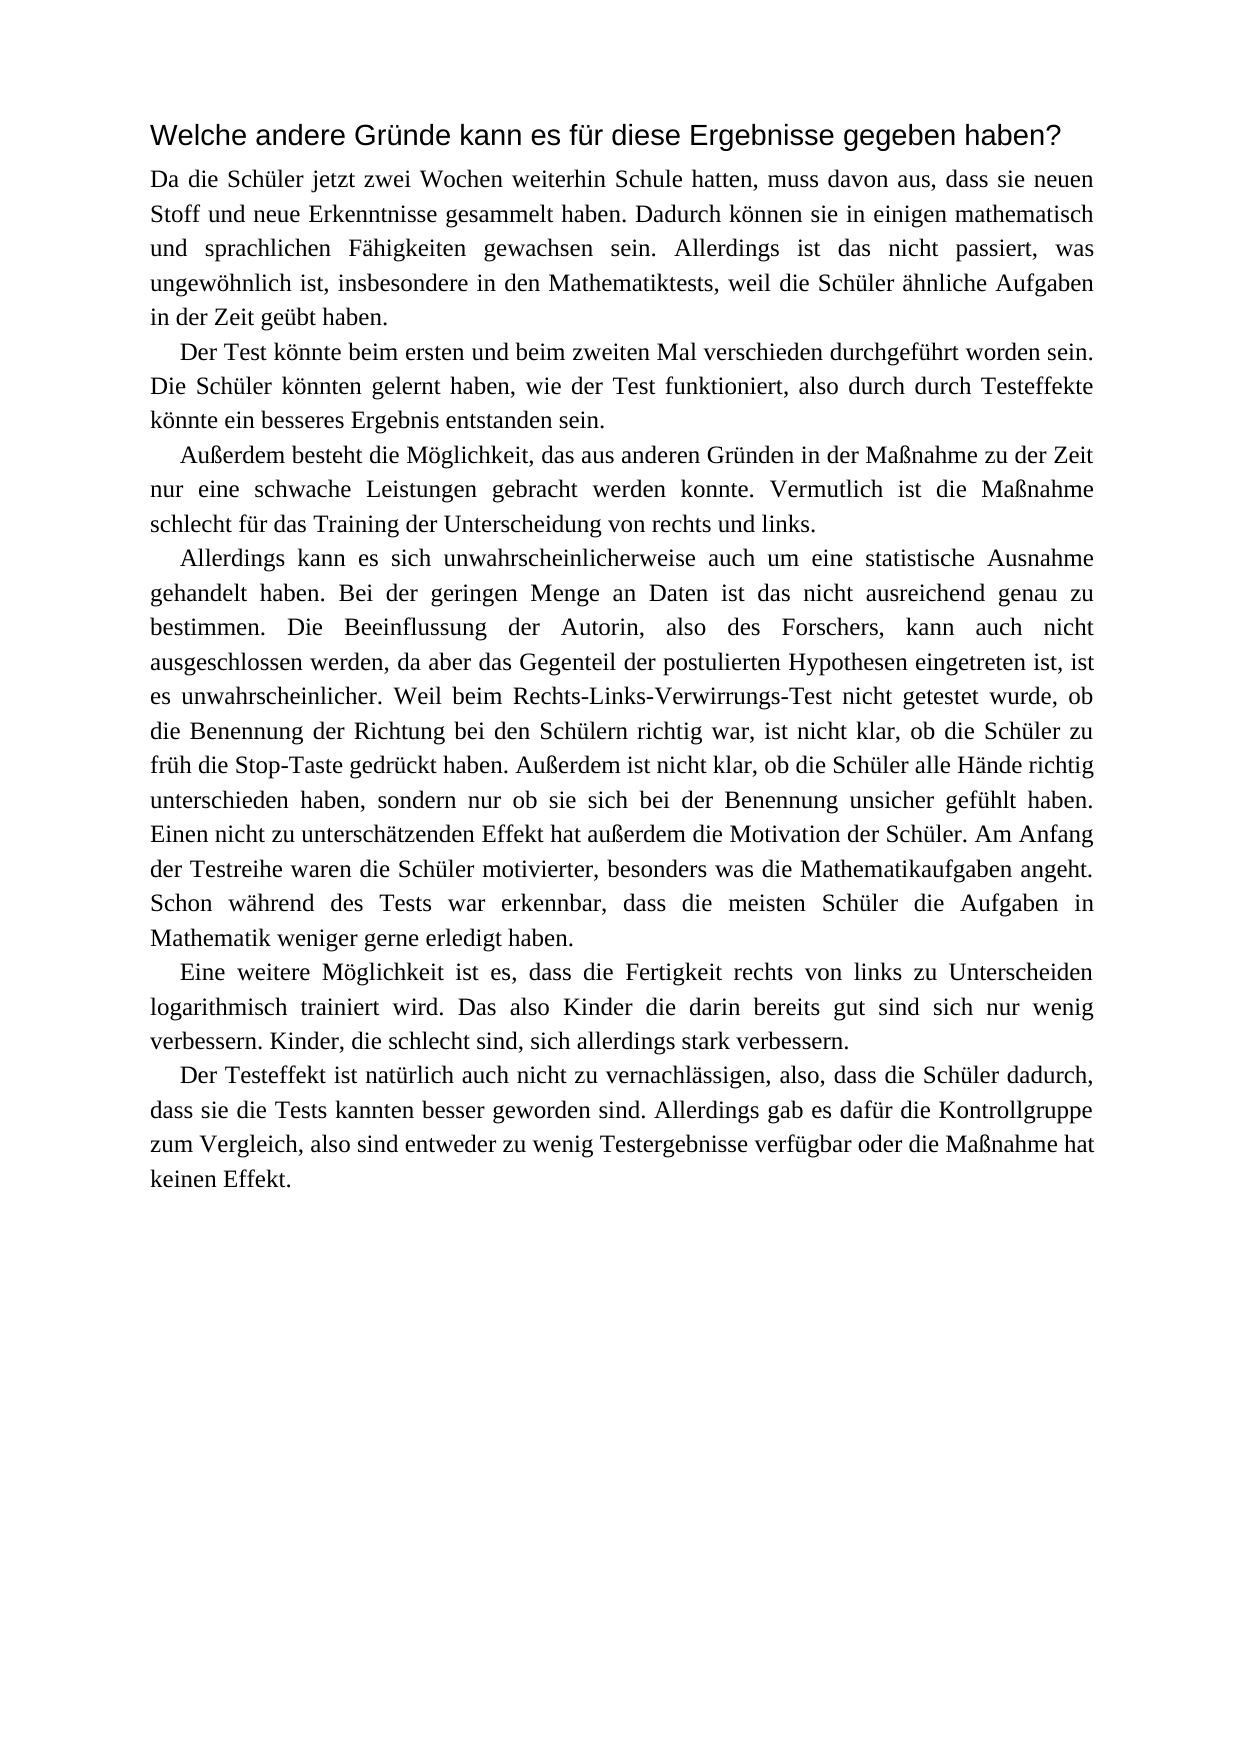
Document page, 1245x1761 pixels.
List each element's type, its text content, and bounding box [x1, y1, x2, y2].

text Außerdem besteht die Möglichkeit, das aus anderen Gründen in der Maßnahme zu der Zeit nur eine schwache Leistungen gebracht werden konnte. Vermutlich ist die Maßnahme schlecht für das Training der Unterscheidung von rechts und links. [150, 440, 1095, 538]
text Der Test könnte beim ersten und beim zweiten Mal verschieden durchgeführt worden sein. Die Schüler könnten gelernt haben, wie der Test funktioniert, also durch durch Testeffekte könnte ein besseres Ergebnis entstanden sein. [150, 337, 1095, 434]
subtitle Welche andere Gründe kann es für diese Ergebnisse gegeben haben? [150, 118, 1095, 152]
text Da die Schüler jetzt zwei Wochen weiterhin Schule hatten, muss davon aus, dass sie neuen Stoff und neue Erkenntnisse gesammelt haben. Dadurch können sie in einigen mathematisch und sprachlichen Fähigkeiten gewachsen sein. Allerdings ist das nicht passiert, was ungewöhnlich ist, insbesondere in den Mathematiktests, weil die Schüler ähnliche Aufgaben in der Zeit geübt haben. [150, 164, 1095, 331]
text Der Testeffekt ist natürlich auch nicht zu vernachlässigen, also, dass die Schüler dadurch, dass sie die Tests kannten besser geworden sind. Allerdings gab es dafür die Kontrollgruppe zum Vergleich, also sind entweder zu wenig Testergebnisse verfügbar oder die Maßnahme hat keinen Effekt. [150, 1061, 1095, 1193]
text Eine weitere Möglichkeit ist es, dass die Fertigkeit rechts von links zu Unterscheiden logarithmisch trainiert wird. Das also Kinder die darin bereits gut sind sich nur wenig verbessern. Kinder, die schlecht sind, sich allerdings stark verbessern. [150, 957, 1095, 1055]
text Allerdings kann es sich unwahrscheinlicherweise auch um eine statistische Ausnahme gehandelt haben. Bei der geringen Menge an Daten ist das nicht ausreichend genau zu bestimmen. Die Beeinflussung der Autorin, also des Forschers, kann auch nicht ausgeschlossen werden, da aber das Gegenteil der postulierten Hypothesen eingetreten ist, ist es unwahrscheinlicher. Weil beim Rechts-Links-Verwirrungs-Test nicht getestet wurde, ob die Benennung der Richtung bei den Schülern richtig war, ist nicht klar, ob die Schüler zu früh die Stop-Taste gedrückt haben. Außerdem ist nicht klar, ob die Schüler alle Hände richtig unterschieden haben, sondern nur ob sie sich bei der Benennung unsicher gefühlt haben. Einen nicht zu unterschätzenden Effekt hat außerdem die Motivation der Schüler. Am Anfang der Testreihe waren die Schüler motivierter, besonders was die Mathematikaufgaben angeht. Schon während des Tests war erkennbar, dass die meisten Schüler die Aufgaben in Mathematik weniger gerne erledigt haben. [150, 543, 1095, 951]
